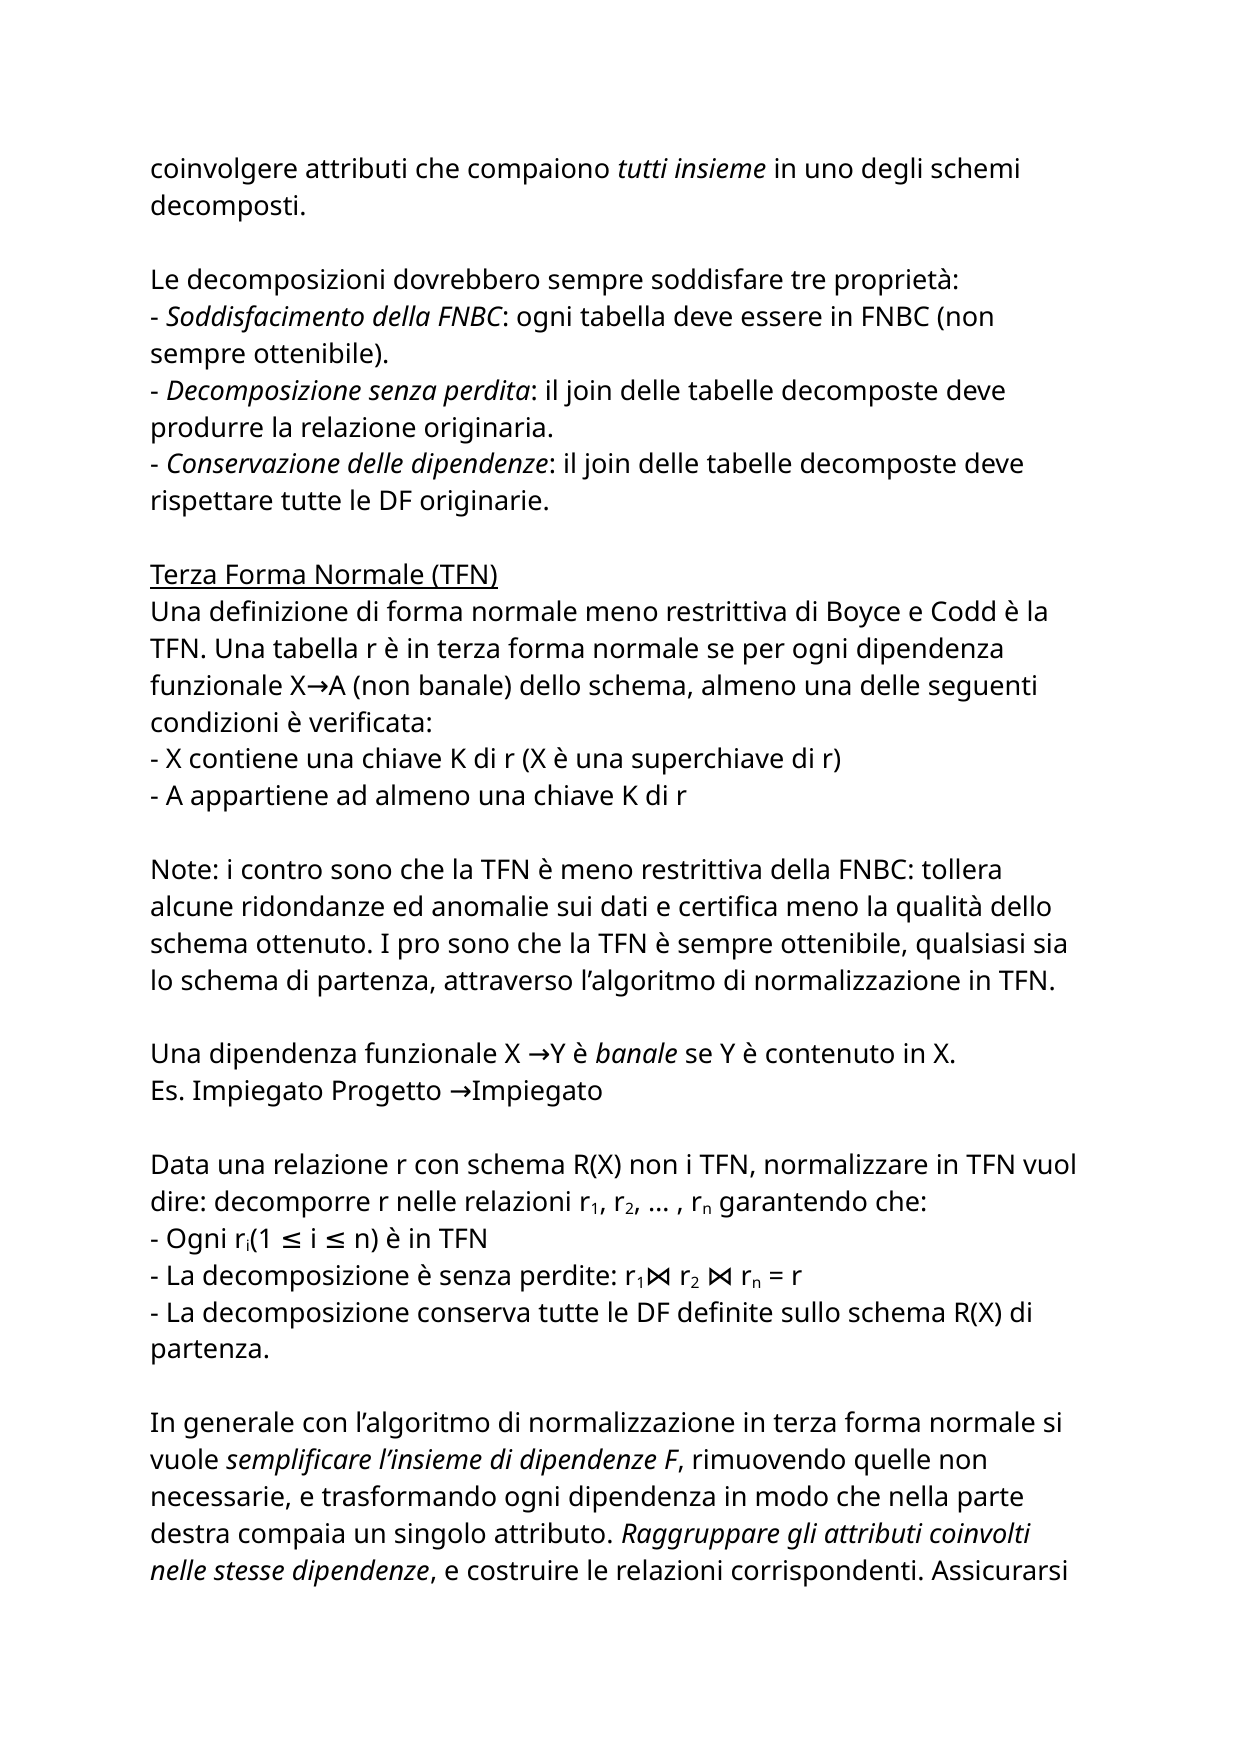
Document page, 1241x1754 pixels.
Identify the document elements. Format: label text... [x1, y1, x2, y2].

text - Decomposizione senza perdita: il join delle tabelle decomposte deve produrre la relazione originaria. [150, 371, 1090, 445]
text Data una relazione r con schema R(X) non i TFN, normalizzare in TFN vuol dire: decomporre r nelle relazioni r1, r2, … , rn garantendo che: [150, 1146, 1090, 1219]
text In generale con l’algoritmo di normalizzazione in terza forma normale si vuole semplificare l’insieme di dipendenze F, rimuovendo quelle non necessarie, e trasformando ogni dipendenza in modo che nella parte destra compaia un singolo attributo. Raggruppare gli attributi coinvolti nelle stesse dipendenze, e costruire le relazioni corrispondenti. Assicurarsi [150, 1404, 1090, 1588]
text - Soddisfacimento della FNBC: ogni tabella deve essere in FNBC (non sempre ottenibile). [150, 297, 1090, 371]
text Una definizione di forma normale meno restrittiva di Boyce e Codd è la TFN. Una tabella r è in terza forma normale se per ogni dipendenza funzionale X→A (non banale) dello schema, almeno una delle seguenti condizioni è verificata: [150, 592, 1090, 740]
text Terza Forma Normale (TFN) [150, 556, 1090, 592]
text Es. Impiegato Progetto →Impiegato [150, 1072, 1090, 1109]
text coinvolgere attributi che compaiono tutti insieme in uno degli schemi decomposti. [150, 150, 1090, 224]
text - La decomposizione conserva tutte le DF definite sullo schema R(X) di partenza. [150, 1293, 1090, 1367]
text Le decomposizioni dovrebbero sempre soddisfare tre proprietà: [150, 261, 1090, 297]
text - X contiene una chiave K di r (X è una superchiave di r) [150, 740, 1090, 777]
text - A appartiene ad almeno una chiave K di r [150, 777, 1090, 814]
text - Conservazione delle dipendenze: il join delle tabelle decomposte deve rispettare tutte le DF originarie. [150, 445, 1090, 519]
text - Ogni ri(1 ≤ i ≤ n) è in TFN [150, 1219, 1090, 1256]
text - La decomposizione è senza perdite: r1⋈ r2 ⋈ rn = r [150, 1256, 1090, 1293]
text Una dipendenza funzionale X →Y è banale se Y è contenuto in X. [150, 1035, 1090, 1072]
text Note: i contro sono che la TFN è meno restrittiva della FNBC: tollera alcune ridondanze ed anomalie sui dati e certifica meno la qualità dello schema ottenuto. I pro sono che la TFN è sempre ottenibile, qualsiasi sia lo schema di partenza, attraverso l’algoritmo di normalizzazione in TFN. [150, 851, 1090, 998]
